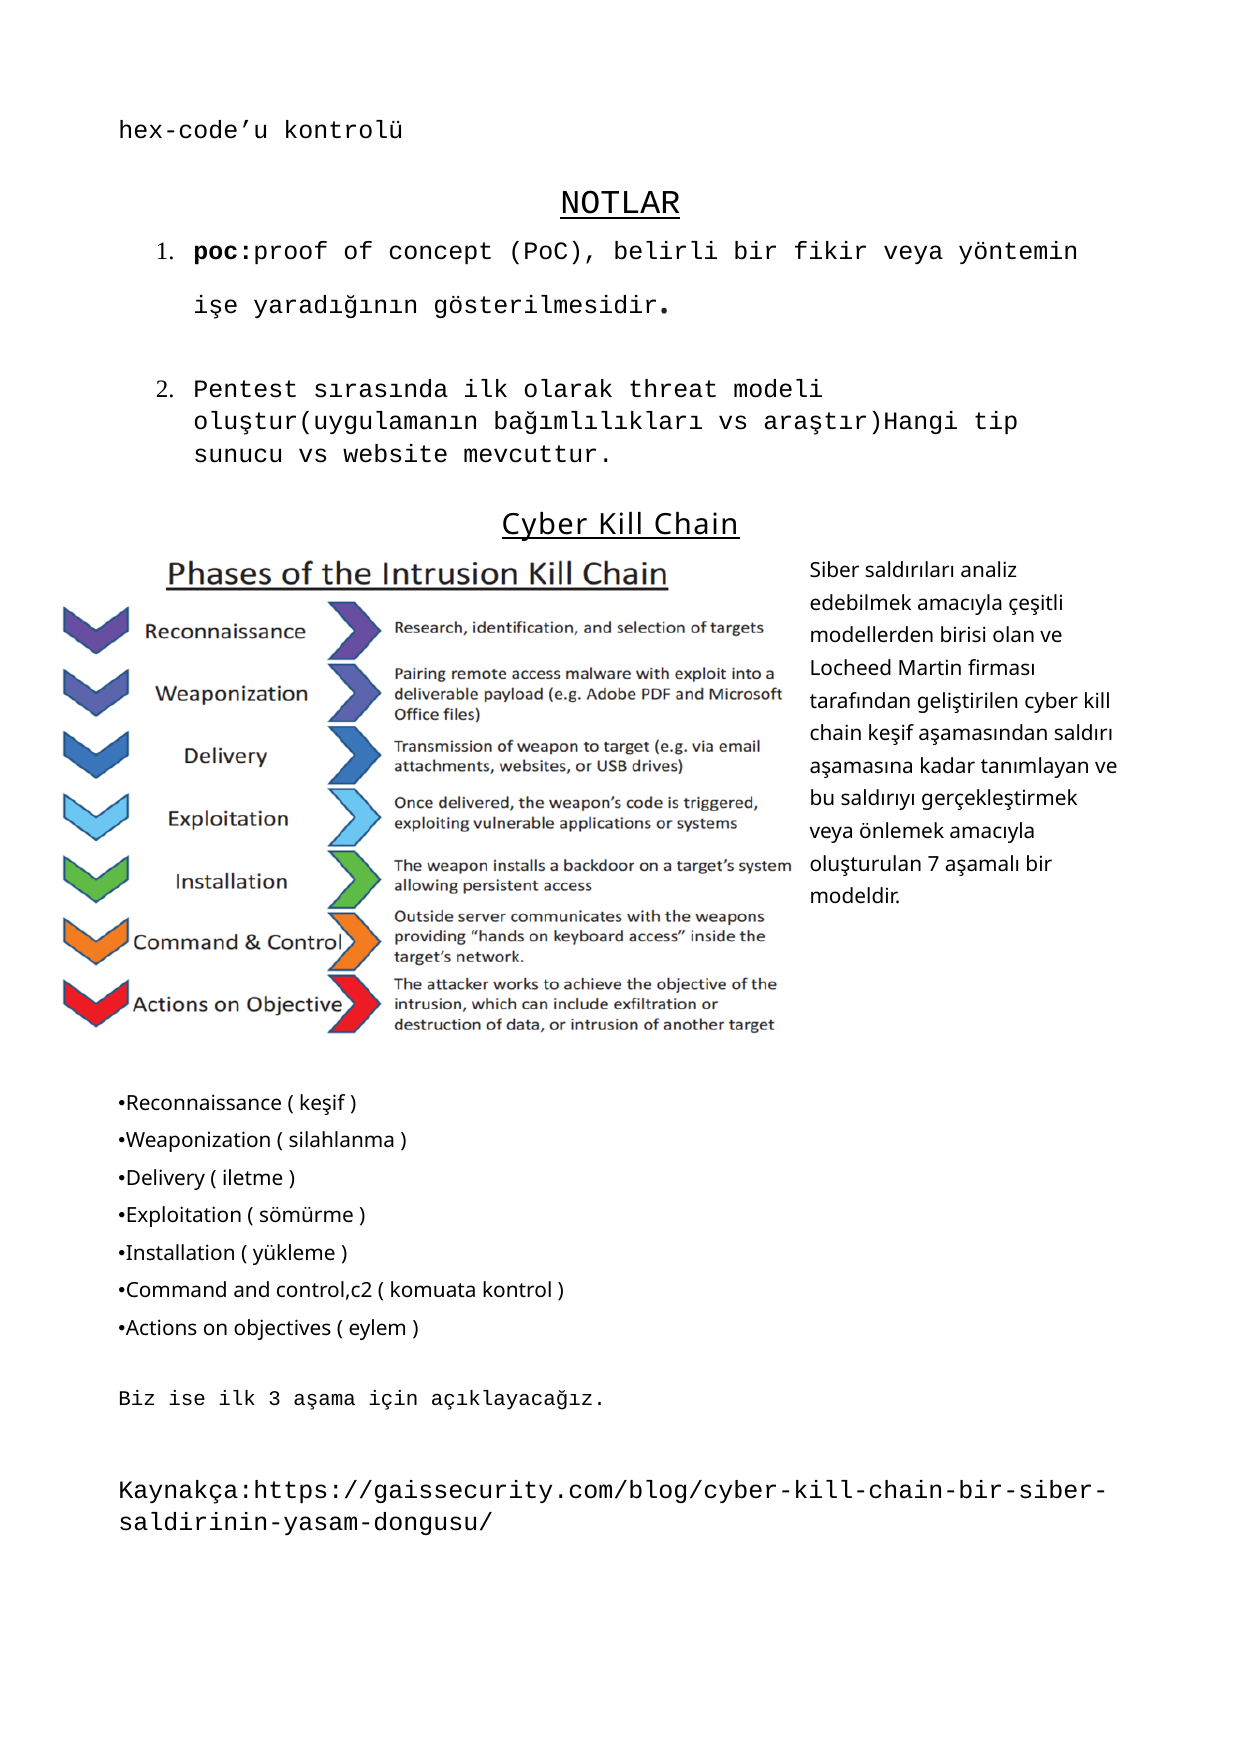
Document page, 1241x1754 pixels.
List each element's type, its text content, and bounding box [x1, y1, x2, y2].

text hex-code’u kontrolü [118, 118, 1122, 146]
list Command and control,c2 ( komuata kontrol ) [118, 1266, 1122, 1303]
text Siber saldırıları analiz edebilmek amacıyla çeşitli modellerden birisi olan ve Locheed Martin firması tarafından geliştirilen cyber kill chain keşif aşamasından saldırı aşamasına kadar tanımlayan ve bu saldırıyı gerçekleştirmek veya önlemek amacıyla oluşturulan 7 aşamalı bir modeldir. [810, 555, 1122, 910]
subtitle NOTLAR [118, 186, 1122, 224]
list Delivery ( iletme ) [118, 1153, 1122, 1191]
list Exploitation ( sömürme ) [118, 1191, 1122, 1228]
list Installation ( yükleme ) [118, 1228, 1122, 1266]
picture [61, 555, 810, 1035]
list Pentest sırasında ilk olarak threat modeli oluştur(uygulamanın bağımlılıkları vs araştır)Hangi tip sunucu vs website mevcuttur. [156, 374, 1122, 470]
list Weaponization ( silahlanma ) [118, 1116, 1122, 1153]
list Reconnaissance ( keşif ) [118, 1078, 1122, 1116]
list Actions on objectives ( eylem ) [118, 1303, 1122, 1341]
subtitle Cyber Kill Chain [118, 503, 1122, 543]
list poc:proof of concept (PoC), belirli bir fikir veya yöntemin işe yaradığının gösterilmesidir. [156, 236, 1122, 327]
text Biz ise ilk 3 aşama için açıklayacağız. [118, 1388, 1122, 1412]
text Kaynakça:https://gaissecurity.com/blog/cyber-kill-chain-bir-siber-saldirinin-yasam-dongusu/ [118, 1477, 1122, 1538]
